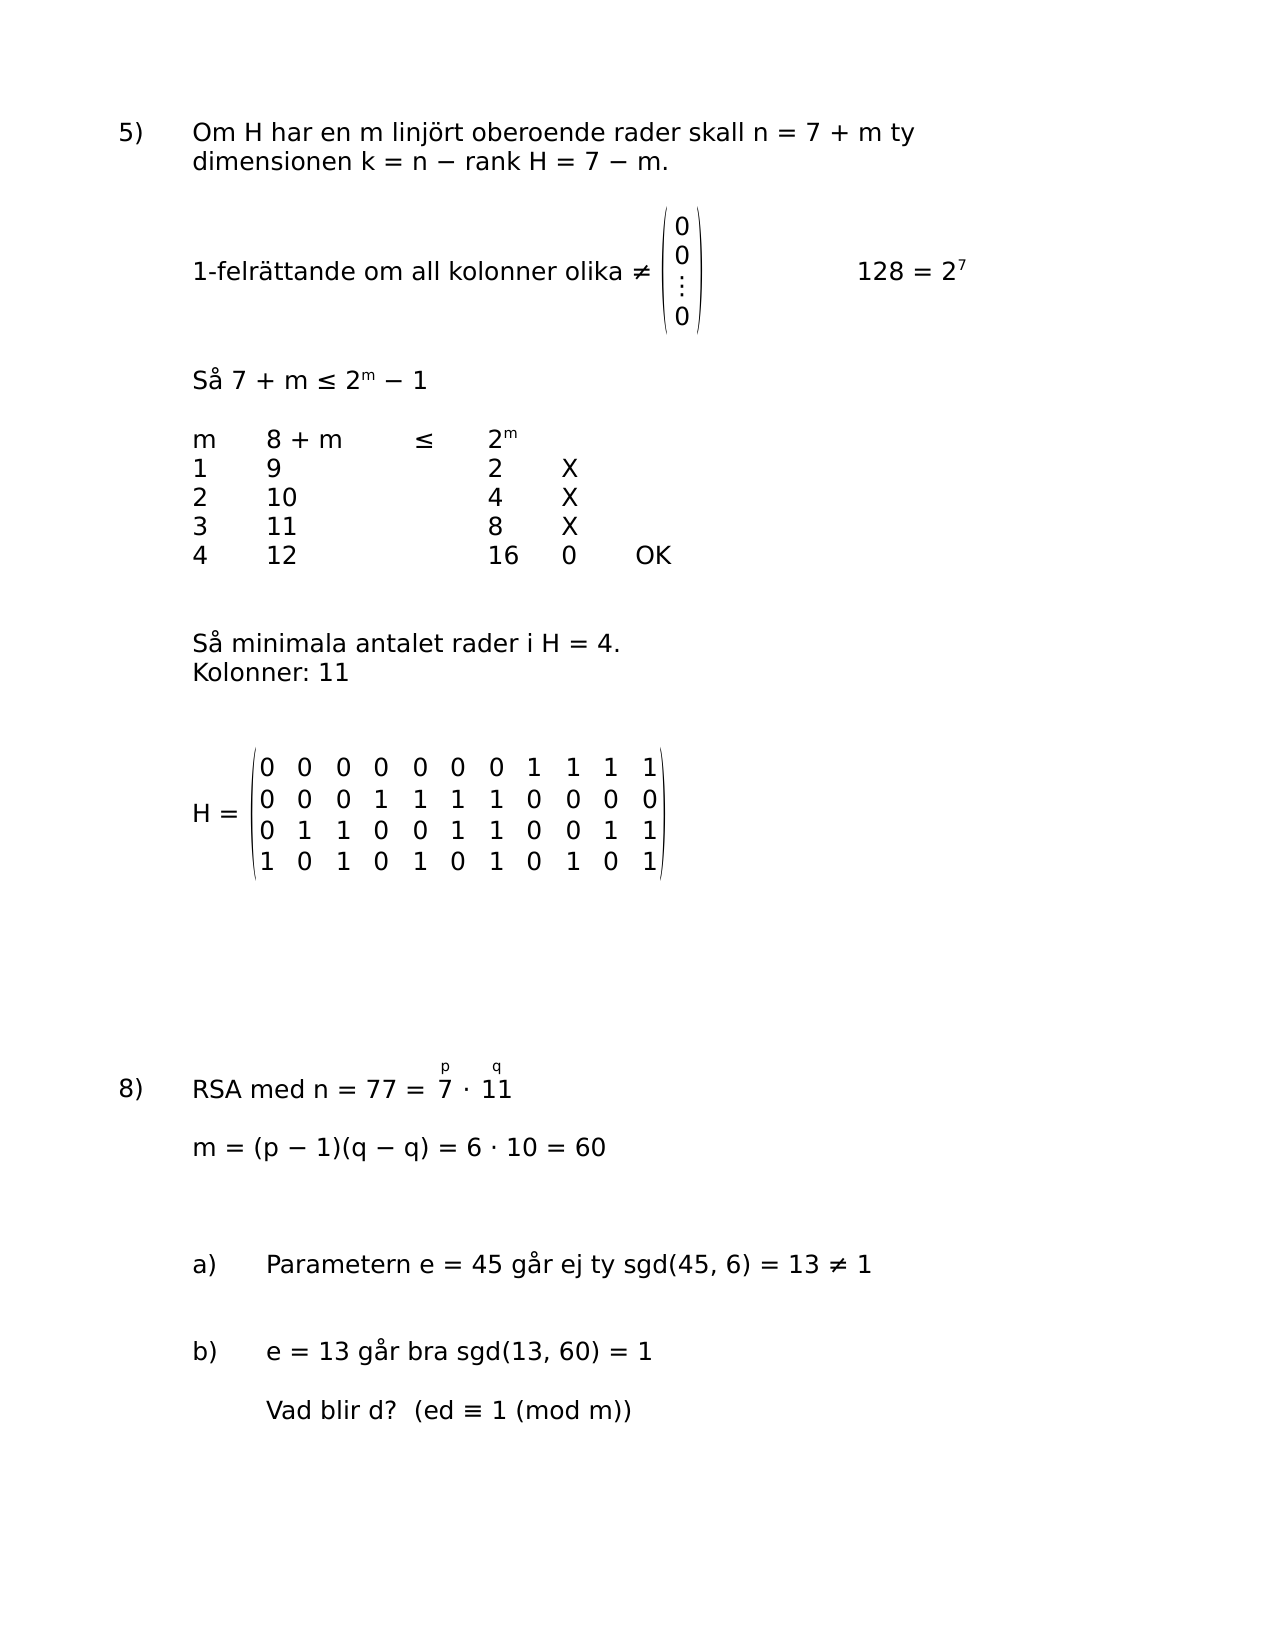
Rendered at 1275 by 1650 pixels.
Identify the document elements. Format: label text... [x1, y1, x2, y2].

text m 8 + m ≤ 2m [118, 425, 1157, 454]
text b) e = 13 går bra sgd(13, 60) = 1 [118, 1337, 1157, 1367]
text Så minimala antalet rader i H = 4. [118, 629, 1157, 658]
text 8) [118, 1058, 1157, 1104]
text 4 12 16 0 OK [118, 541, 1157, 571]
text 2 10 4 X [118, 483, 1157, 512]
text 1-felrättande om all kolonner olika ≠ 128 = 27 [118, 206, 1157, 337]
text m = (p − 1)(q − q) = 6 ⋅ 10 = 60 [118, 1133, 1157, 1162]
text 3 11 8 X [118, 512, 1157, 541]
text dimensionen k = n − rank H = 7 − m. [118, 147, 1157, 176]
text 5) Om H har en m linjört oberoende rader skall n = 7 + m ty [118, 118, 1157, 147]
text 1 9 2 X [118, 454, 1157, 483]
text Så 7 + m ≤ 2m − 1 [118, 366, 1157, 396]
text Kolonner: 11 [118, 658, 1157, 687]
text a) Parametern e = 45 går ej ty sgd(45, 6) = 13 ≠ 1 [118, 1250, 1157, 1279]
text Vad blir d? (ed ≡ 1 (mod m)) [118, 1396, 1157, 1425]
